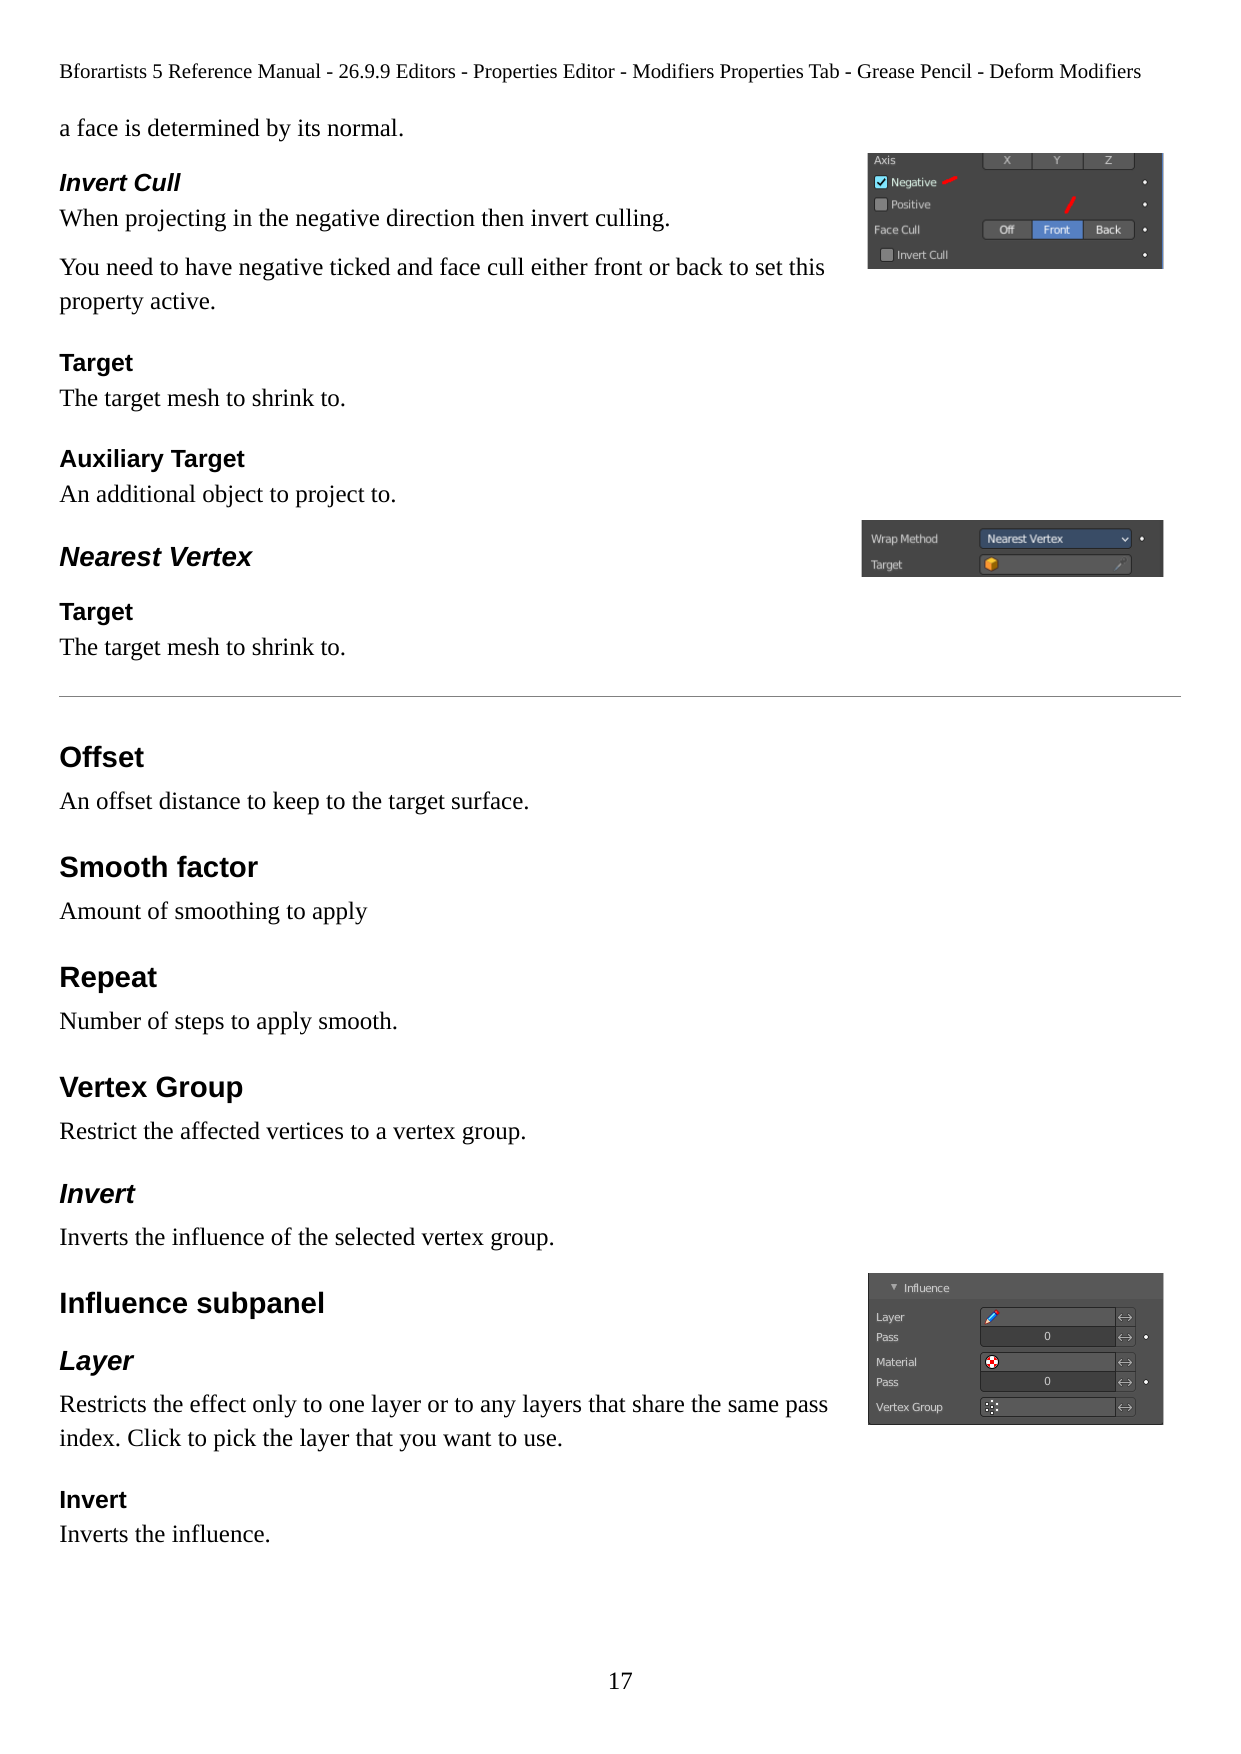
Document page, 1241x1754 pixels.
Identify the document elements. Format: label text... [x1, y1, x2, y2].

picture [868, 1273, 1164, 1425]
subtitle Invert [59, 1485, 1181, 1513]
text When projecting in the negative direction then invert culling. [59, 203, 867, 231]
text Inverts the influence of the selected vertex group. [59, 1222, 1181, 1251]
subtitle Target [59, 348, 1181, 376]
subtitle Offset [59, 740, 1181, 774]
subtitle Repeat [59, 960, 1181, 993]
subtitle Target [59, 597, 1181, 626]
subtitle Invert [59, 1177, 1181, 1209]
subtitle [1164, 168, 1181, 196]
picture [861, 520, 1164, 577]
subtitle [1164, 1344, 1181, 1376]
text An additional object to project to. [59, 479, 1181, 508]
subtitle [1164, 541, 1181, 572]
picture [867, 153, 1164, 269]
subtitle Invert Cull [59, 168, 867, 196]
subtitle [1164, 1286, 1181, 1319]
subtitle Auxiliary Target [59, 444, 1181, 473]
subtitle Nearest Vertex [59, 541, 861, 572]
subtitle Vertex Group [59, 1070, 1181, 1103]
text The target mesh to shrink to. [59, 383, 1181, 411]
subtitle Smooth factor [59, 850, 1181, 884]
text Restricts the effect only to one layer or to any layers that share the same pass index. Click to pick the layer that you want to use. [59, 1389, 1181, 1452]
text a face is determined by its normal. [59, 113, 1181, 141]
text Restrict the affected vertices to a vertex group. [59, 1116, 1181, 1145]
text An offset distance to keep to the target surface. [59, 786, 1181, 815]
text Number of steps to apply smooth. [59, 1006, 1181, 1035]
text Inverts the influence. [59, 1519, 1181, 1548]
subtitle Layer [59, 1344, 868, 1376]
text The target mesh to shrink to. [59, 632, 1181, 661]
text You need to have negative ticked and face cull either front or back to set this property active. [59, 252, 1181, 315]
text Amount of smoothing to apply [59, 896, 1181, 925]
subtitle Influence subpanel [59, 1286, 868, 1319]
